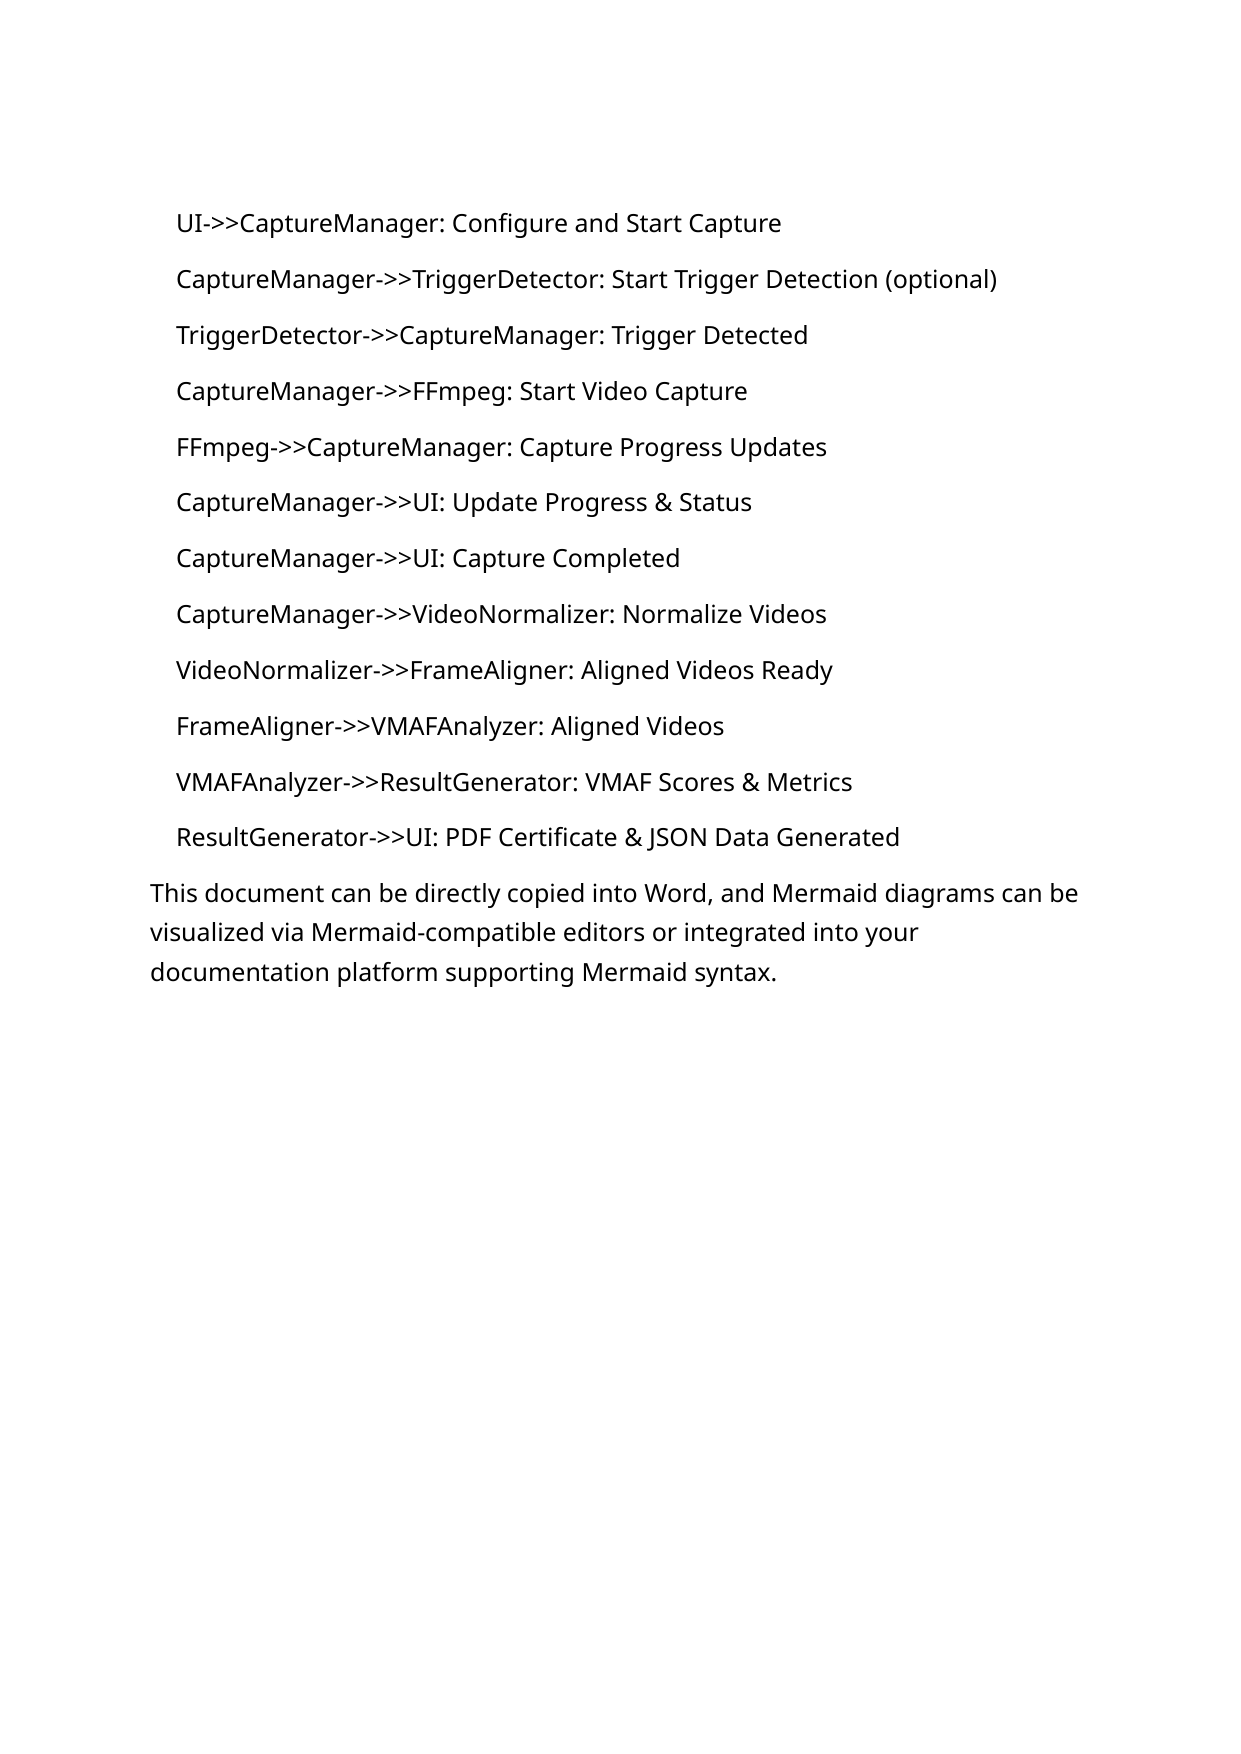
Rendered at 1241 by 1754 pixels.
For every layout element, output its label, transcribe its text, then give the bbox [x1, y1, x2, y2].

text VMAFAnalyzer->>ResultGenerator: VMAF Scores & Metrics [150, 764, 1090, 798]
text FFmpeg->>CaptureManager: Capture Progress Updates [150, 429, 1090, 463]
text This document can be directly copied into Word, and Mermaid diagrams can be visualized via Mermaid-compatible editors or integrated into your documentation platform supporting Mermaid syntax. [150, 876, 1090, 988]
text CaptureManager->>FFmpeg: Start Video Capture [150, 373, 1090, 407]
text CaptureManager->>UI: Capture Completed [150, 541, 1090, 575]
text UI->>CaptureManager: Configure and Start Capture [150, 206, 1090, 240]
text CaptureManager->>UI: Update Progress & Status [150, 485, 1090, 519]
text FrameAligner->>VMAFAnalyzer: Aligned Videos [150, 708, 1090, 742]
text VideoNormalizer->>FrameAligner: Aligned Videos Ready [150, 652, 1090, 687]
text CaptureManager->>TriggerDetector: Start Trigger Detection (optional) [150, 262, 1090, 296]
text TriggerDetector->>CaptureManager: Trigger Detected [150, 317, 1090, 352]
text CaptureManager->>VideoNormalizer: Normalize Videos [150, 597, 1090, 631]
text ResultGenerator->>UI: PDF Certificate & JSON Data Generated [150, 820, 1090, 854]
